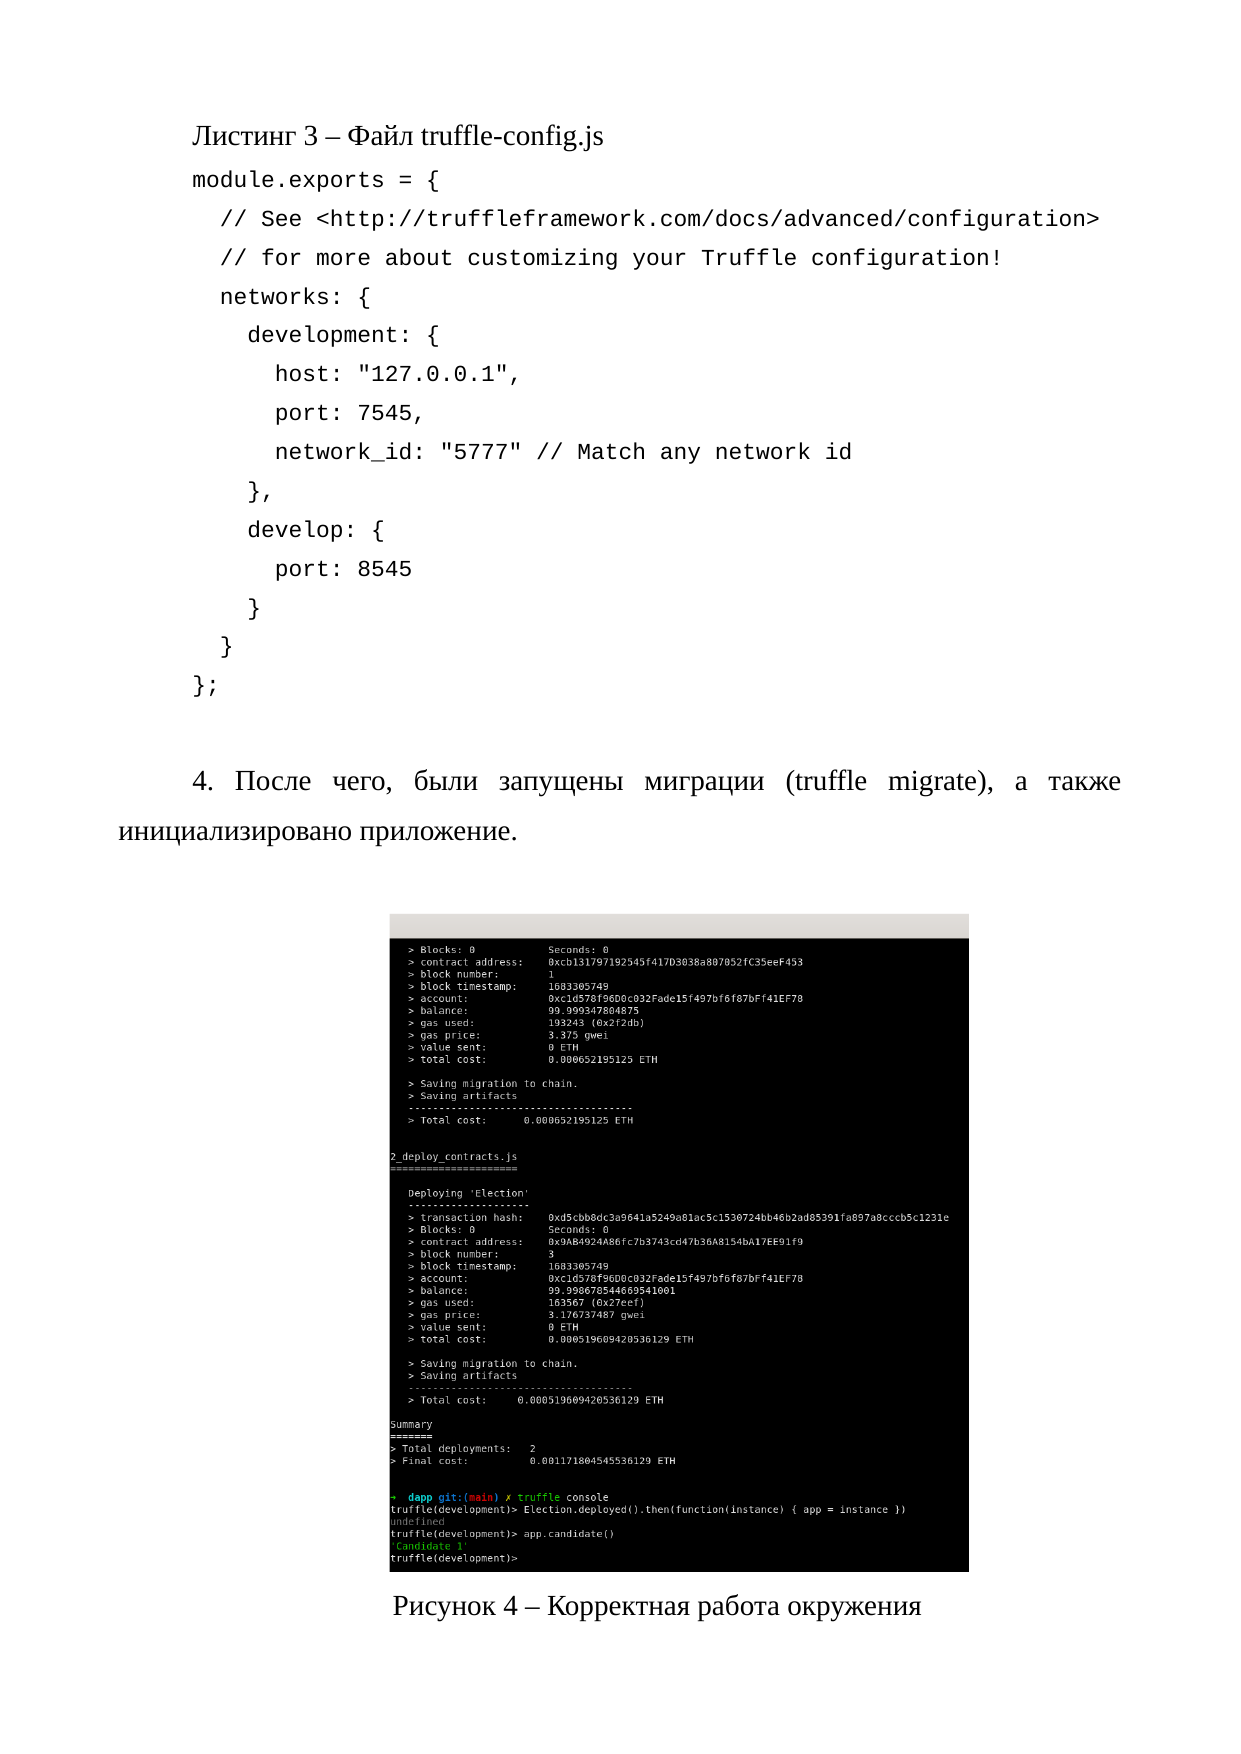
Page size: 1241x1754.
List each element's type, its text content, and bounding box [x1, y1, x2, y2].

text } [118, 596, 1122, 622]
text }; [118, 673, 1122, 699]
text 4. После чего, были запущены миграции (truffle migrate), а также инициализировано приложение. [118, 763, 1122, 847]
text Рисунок 4 – Корректная работа окружения [118, 914, 1122, 1622]
text network_id: "5777" // Match any network id [118, 440, 1122, 466]
picture [389, 913, 969, 1572]
text develop: { [118, 518, 1122, 544]
text }, [118, 479, 1122, 505]
text // See <http://truffleframework.com/docs/advanced/configuration> [118, 207, 1122, 233]
text networks: { [118, 285, 1122, 311]
text port: 8545 [118, 557, 1122, 583]
text module.exports = { [118, 168, 1122, 194]
text // for more about customizing your Truffle configuration! [118, 246, 1122, 272]
text Листинг 3 – Файл truffle-config.js [118, 118, 1122, 152]
text host: "127.0.0.1", [118, 363, 1122, 389]
text port: 7545, [118, 402, 1122, 427]
text development: { [118, 324, 1122, 350]
text } [118, 635, 1122, 661]
